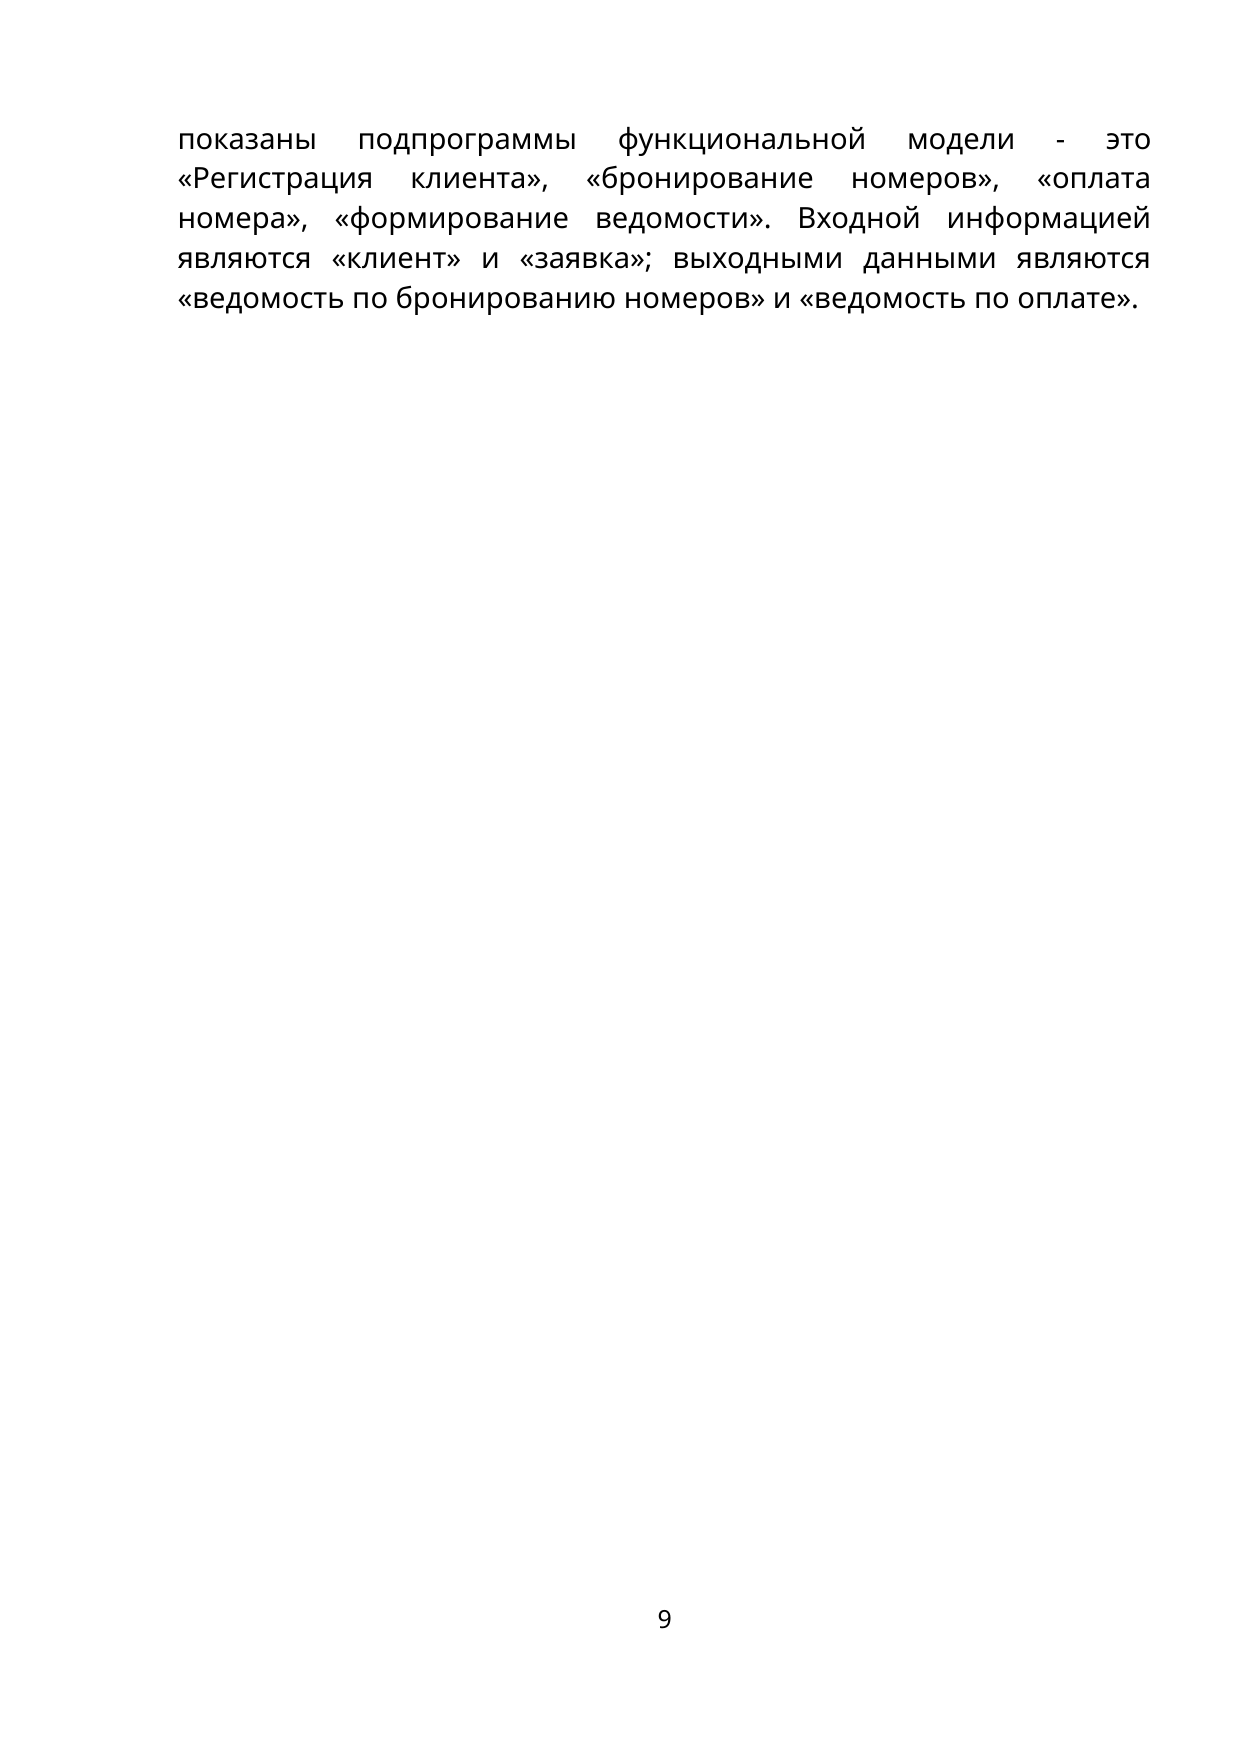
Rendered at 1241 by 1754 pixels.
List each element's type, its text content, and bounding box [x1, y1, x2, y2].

text показаны подпрограммы функциональной модели - это «Регистрация клиента», «бронирование номеров», «оплата номера», «формирование ведомости». Входной информацией являются «клиент» и «заявка»; выходными данными являются «ведомость по бронированию номеров» и «ведомость по оплате». [177, 118, 1152, 317]
